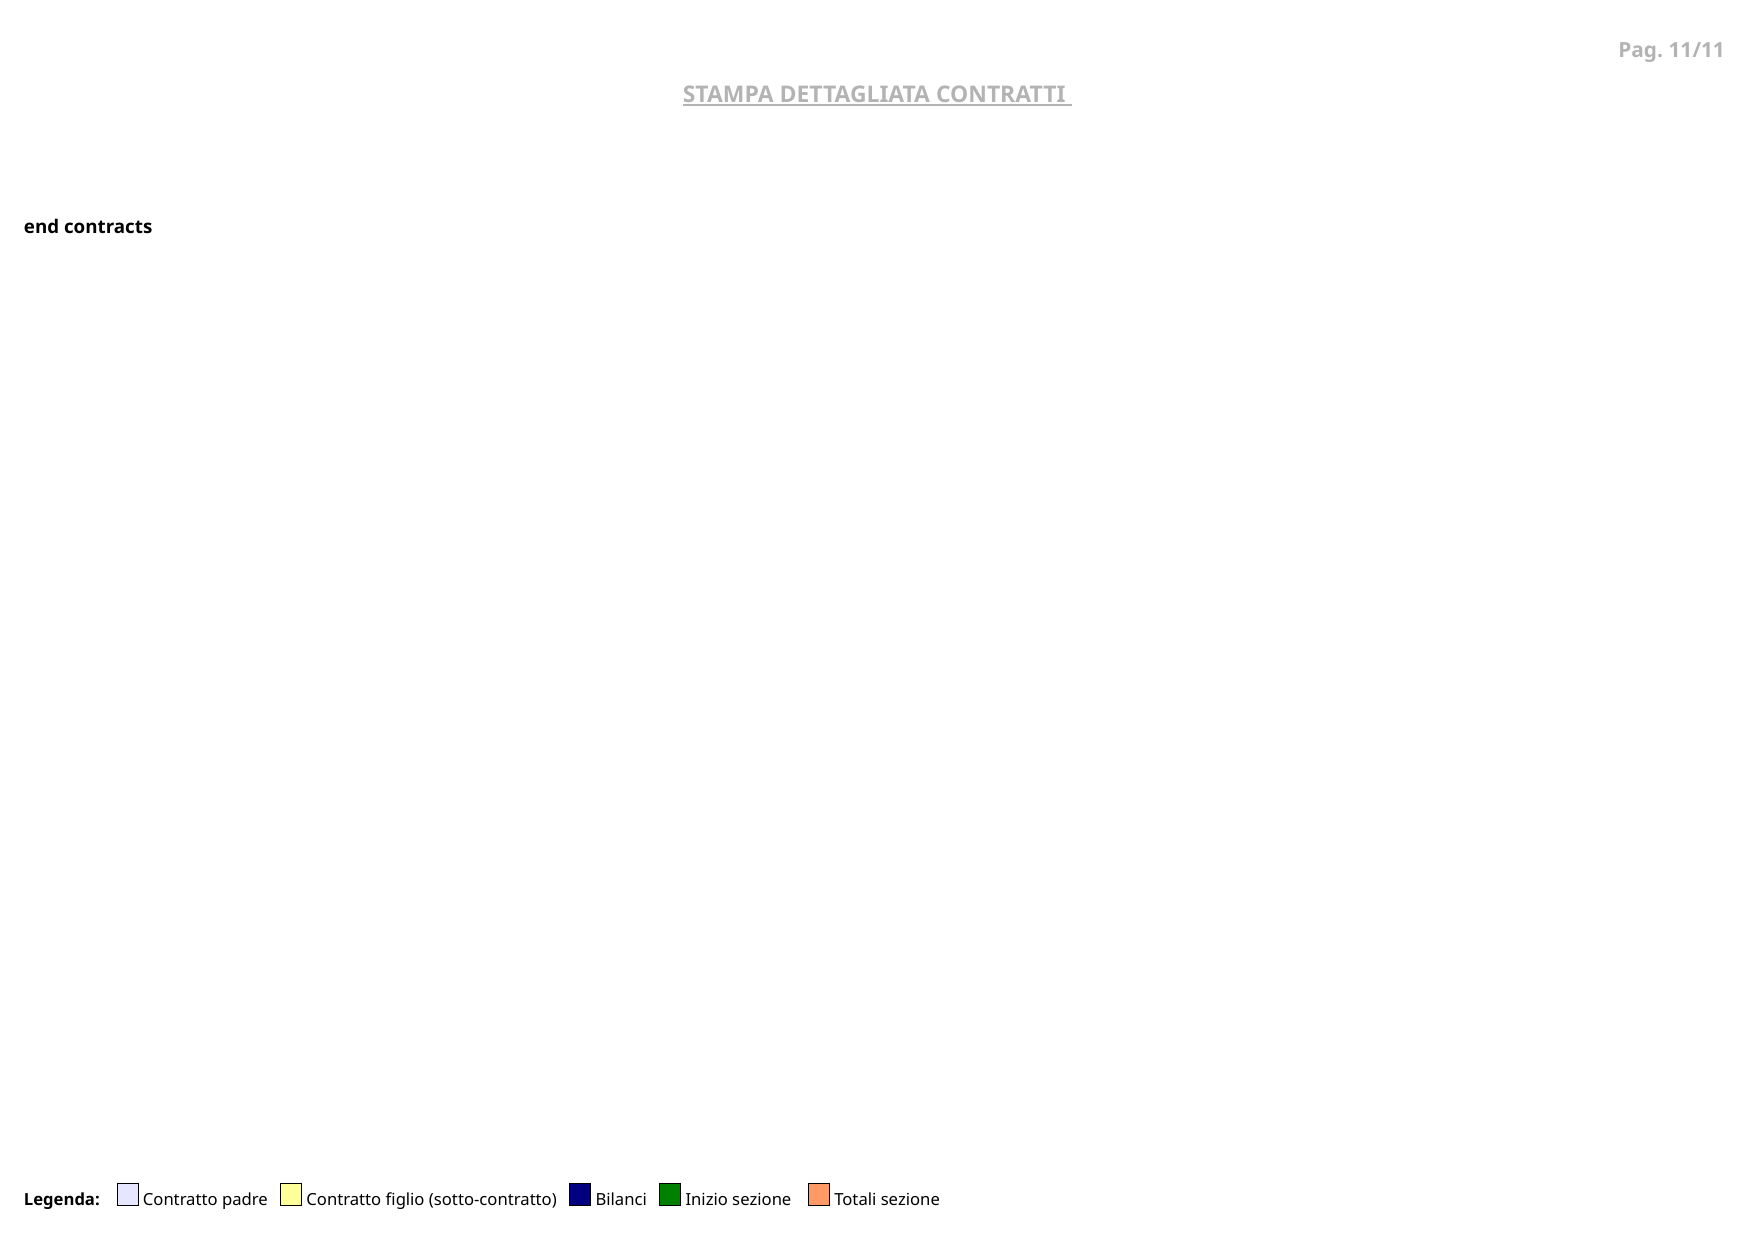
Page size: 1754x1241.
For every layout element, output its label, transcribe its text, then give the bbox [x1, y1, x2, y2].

text </if> [24, 179, 1730, 208]
text end contracts [24, 213, 1730, 239]
